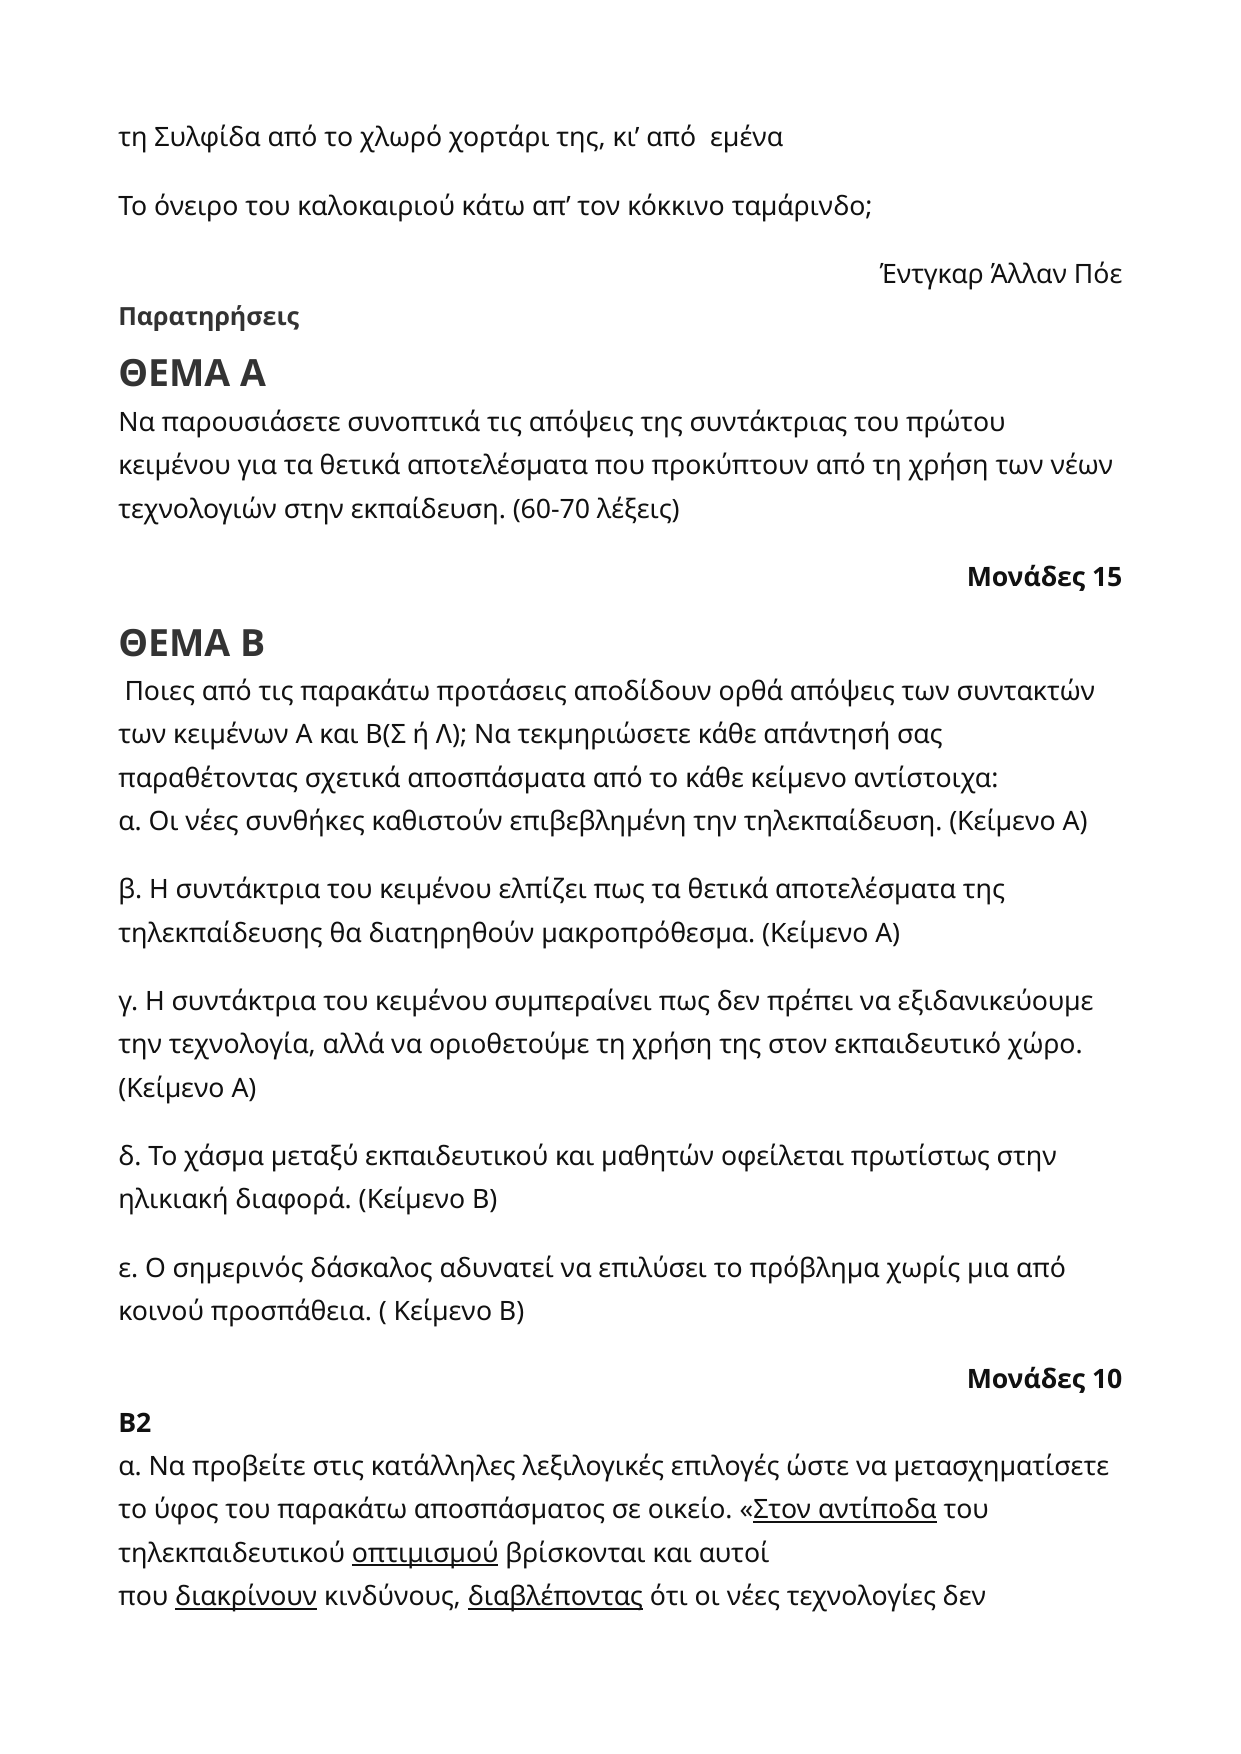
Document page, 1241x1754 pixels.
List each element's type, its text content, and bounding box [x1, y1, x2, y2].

text Να παρουσιάσετε συνοπτικά τις απόψεις της συντάκτριας του πρώτου κειμένου για τα θετικά αποτελέσματα που προκύπτουν από τη χρήση των νέων τεχνολογιών στην εκπαίδευση. (60-70 λέξεις) [118, 403, 1122, 526]
text α. Οι νέες συνθήκες καθιστούν επιβεβλημένη την τηλεκπαίδευση. (Κείμενο Α) [118, 802, 1122, 838]
text ε. Ο σημερινός δάσκαλος αδυνατεί να επιλύσει το πρόβλημα χωρίς μια από κοινού προσπάθεια. ( Κείμενο Β) [118, 1249, 1122, 1328]
text Έντγκαρ Άλλαν Πόε [118, 255, 1122, 291]
text β. Η συντάκτρια του κειμένου ελπίζει πως τα θετικά αποτελέσματα της τηλεκπαίδευσης θα διατηρηθούν μακροπρόθεσμα. (Κείμενο Α) [118, 870, 1122, 950]
subtitle ΘΕΜΑ Β [118, 616, 1122, 667]
text τη Συλφίδα από το χλωρό χορτάρι της, κι’ από εμένα [118, 118, 1122, 154]
text α. Να προβείτε στις κατάλληλες λεξιλογικές επιλογές ώστε να μετασχηματίσετε το ύφος του παρακάτω αποσπάσματος σε οικείο. «Στον αντίποδα του τηλεκπαιδευτικού οπτιμισμού βρίσκονται και αυτοί που διακρίνουν κινδύνους, διαβλέποντας ότι οι νέες τεχνολογίες δεν [118, 1447, 1122, 1613]
text Ποιες από τις παρακάτω προτάσεις αποδίδουν ορθά απόψεις των συντακτών των κειμένων Α και Β(Σ ή Λ); Να τεκμηριώσετε κάθε απάντησή σας παραθέτοντας σχετικά αποσπάσματα από το κάθε κείμενο αντίστοιχα: [118, 672, 1122, 795]
subtitle Παρατηρήσεις [118, 298, 1122, 332]
text γ. Η συντάκτρια του κειμένου συμπεραίνει πως δεν πρέπει να εξιδανικεύουμε την τεχνολογία, αλλά να οριοθετούμε τη χρήση της στον εκπαιδευτικό χώρο. (Κείμενο Α) [118, 982, 1122, 1105]
subtitle ΘΕΜΑ Α [118, 347, 1122, 398]
text Μονάδες 10 [118, 1360, 1122, 1396]
text Το όνειρο του καλοκαιριού κάτω απ’ τον κόκκινο ταμάρινδο; [118, 186, 1122, 223]
text Μονάδες 15 [118, 558, 1122, 594]
text δ. Το χάσμα μεταξύ εκπαιδευτικού και μαθητών οφείλεται πρωτίστως στην ηλικιακή διαφορά. (Κείμενο Β) [118, 1137, 1122, 1216]
text Β2 [118, 1404, 1122, 1440]
